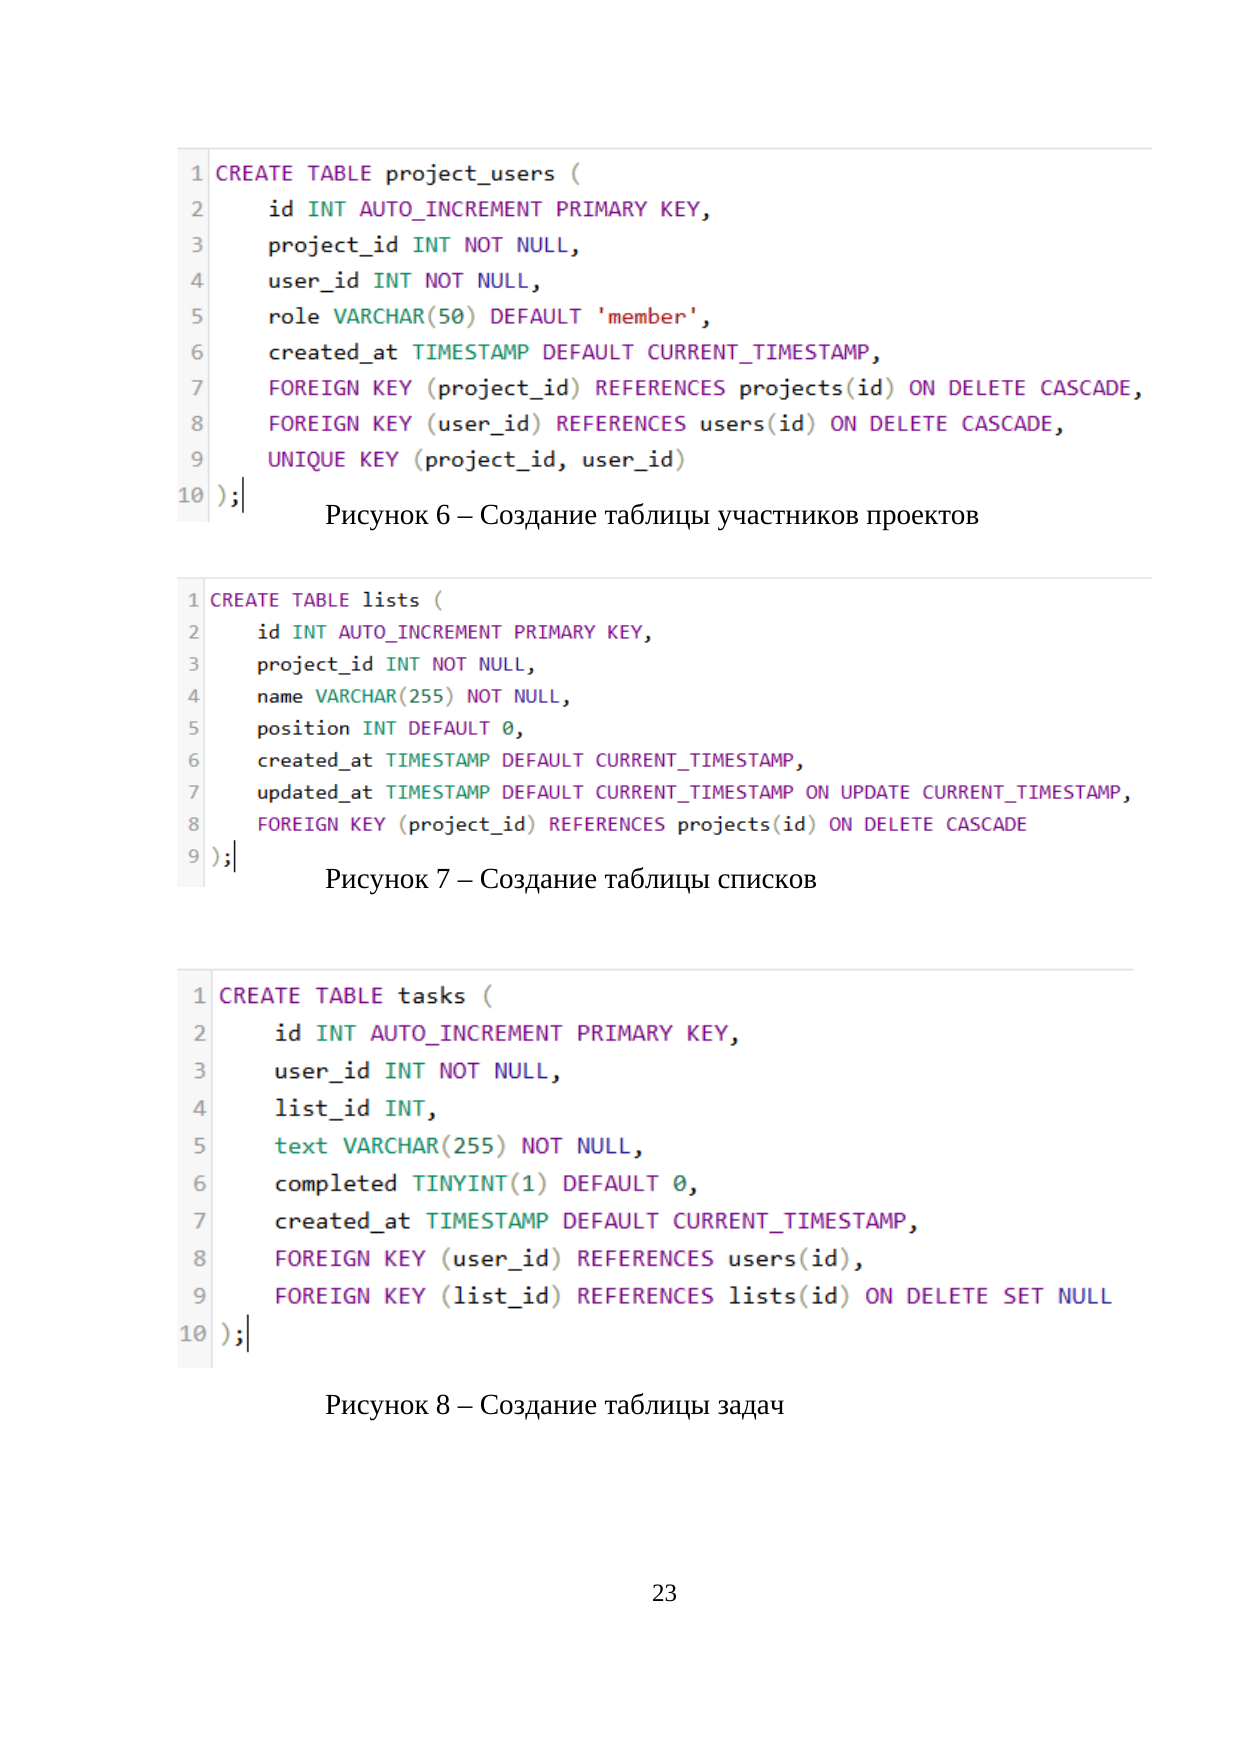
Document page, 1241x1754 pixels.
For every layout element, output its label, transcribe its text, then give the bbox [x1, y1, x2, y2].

text Рисунок 6 – Создание таблицы участников проектов [177, 522, 1152, 531]
text Рисунок 8 – Создание таблицы задач [251, 1387, 1152, 1420]
text Рисунок 7 – Создание таблицы списков [177, 887, 1152, 895]
text Рисунок 6 – Создание таблицы участников проектов [177, 118, 1152, 145]
text Рисунок 7 – Создание таблицы списков [177, 549, 1152, 577]
